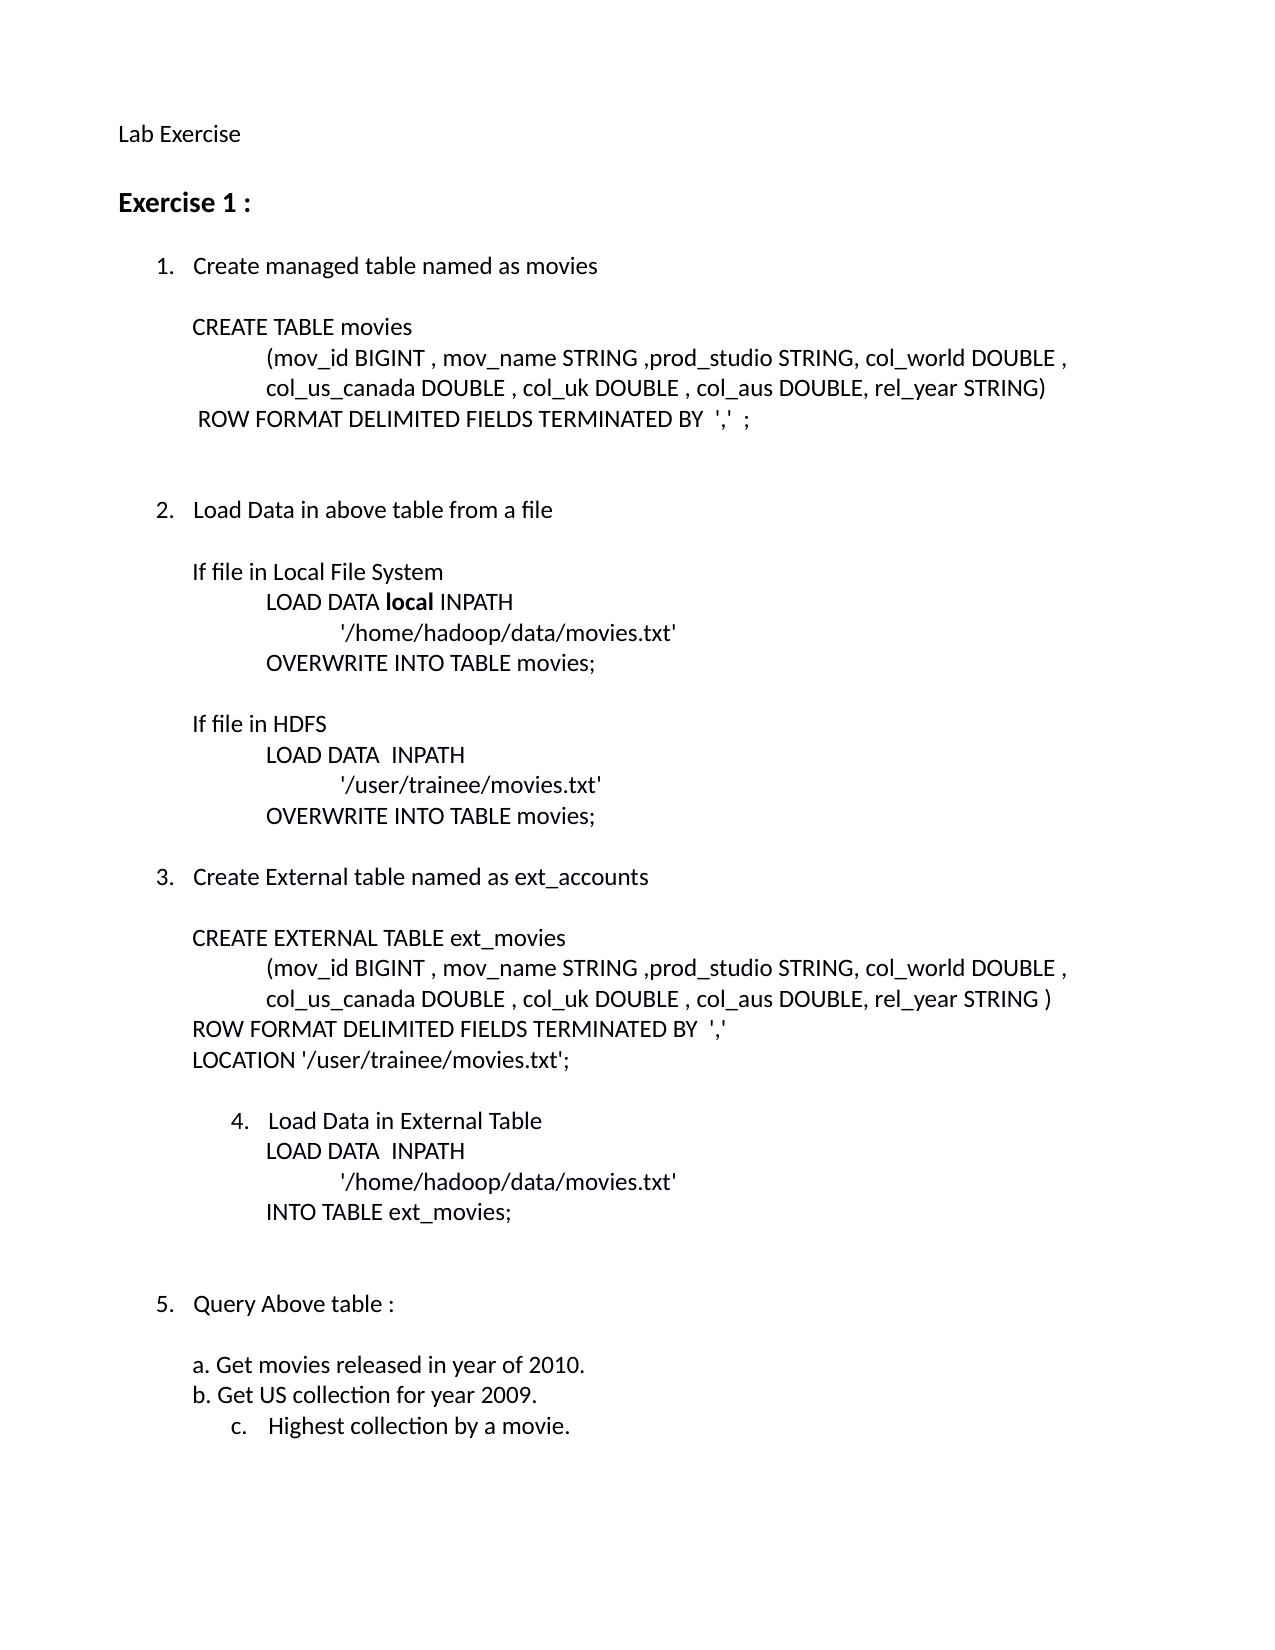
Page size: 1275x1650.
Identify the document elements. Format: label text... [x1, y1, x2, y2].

list Load Data in above table from a file [156, 494, 1157, 525]
text LOAD DATA local INPATH [118, 586, 1157, 617]
text OVERWRITE INTO TABLE movies; [118, 800, 1157, 830]
list Create managed table named as movies [156, 250, 1157, 281]
text INTO TABLE ext_movies; [118, 1197, 1157, 1227]
list Load Data in External Table [231, 1105, 1157, 1136]
text If file in HDFS [118, 708, 1157, 739]
text Lab Exercise [118, 118, 1157, 149]
text If file in Local File System [118, 556, 1157, 586]
text CREATE TABLE movies [118, 311, 1157, 342]
text (mov_id BIGINT , mov_name STRING ,prod_studio STRING, col_world DOUBLE , col_us_canada DOUBLE , col_uk DOUBLE , col_aus DOUBLE, rel_year STRING) [118, 342, 1157, 403]
text ROW FORMAT DELIMITED FIELDS TERMINATED BY ',' ; [118, 403, 1157, 433]
text CREATE EXTERNAL TABLE ext_movies [118, 922, 1157, 952]
text '/home/hadoop/data/movies.txt' [118, 1166, 1157, 1197]
text ROW FORMAT DELIMITED FIELDS TERMINATED BY ',' [118, 1013, 1157, 1044]
text '/user/trainee/movies.txt' [118, 769, 1157, 800]
text LOCATION '/user/trainee/movies.txt'; [118, 1044, 1157, 1074]
list Query Above table : [156, 1288, 1157, 1319]
text b. Get US collection for year 2009. [118, 1380, 1157, 1410]
text LOAD DATA INPATH [118, 1136, 1157, 1166]
text (mov_id BIGINT , mov_name STRING ,prod_studio STRING, col_world DOUBLE , col_us_canada DOUBLE , col_uk DOUBLE , col_aus DOUBLE, rel_year STRING ) [118, 952, 1157, 1013]
text Exercise 1 : [118, 184, 1157, 220]
text OVERWRITE INTO TABLE movies; [118, 647, 1157, 678]
list Highest collection by a movie. [231, 1410, 1157, 1441]
text a. Get movies released in year of 2010. [118, 1349, 1157, 1380]
list Create External table named as ext_accounts [156, 861, 1157, 891]
text LOAD DATA INPATH [118, 739, 1157, 769]
text '/home/hadoop/data/movies.txt' [118, 617, 1157, 647]
